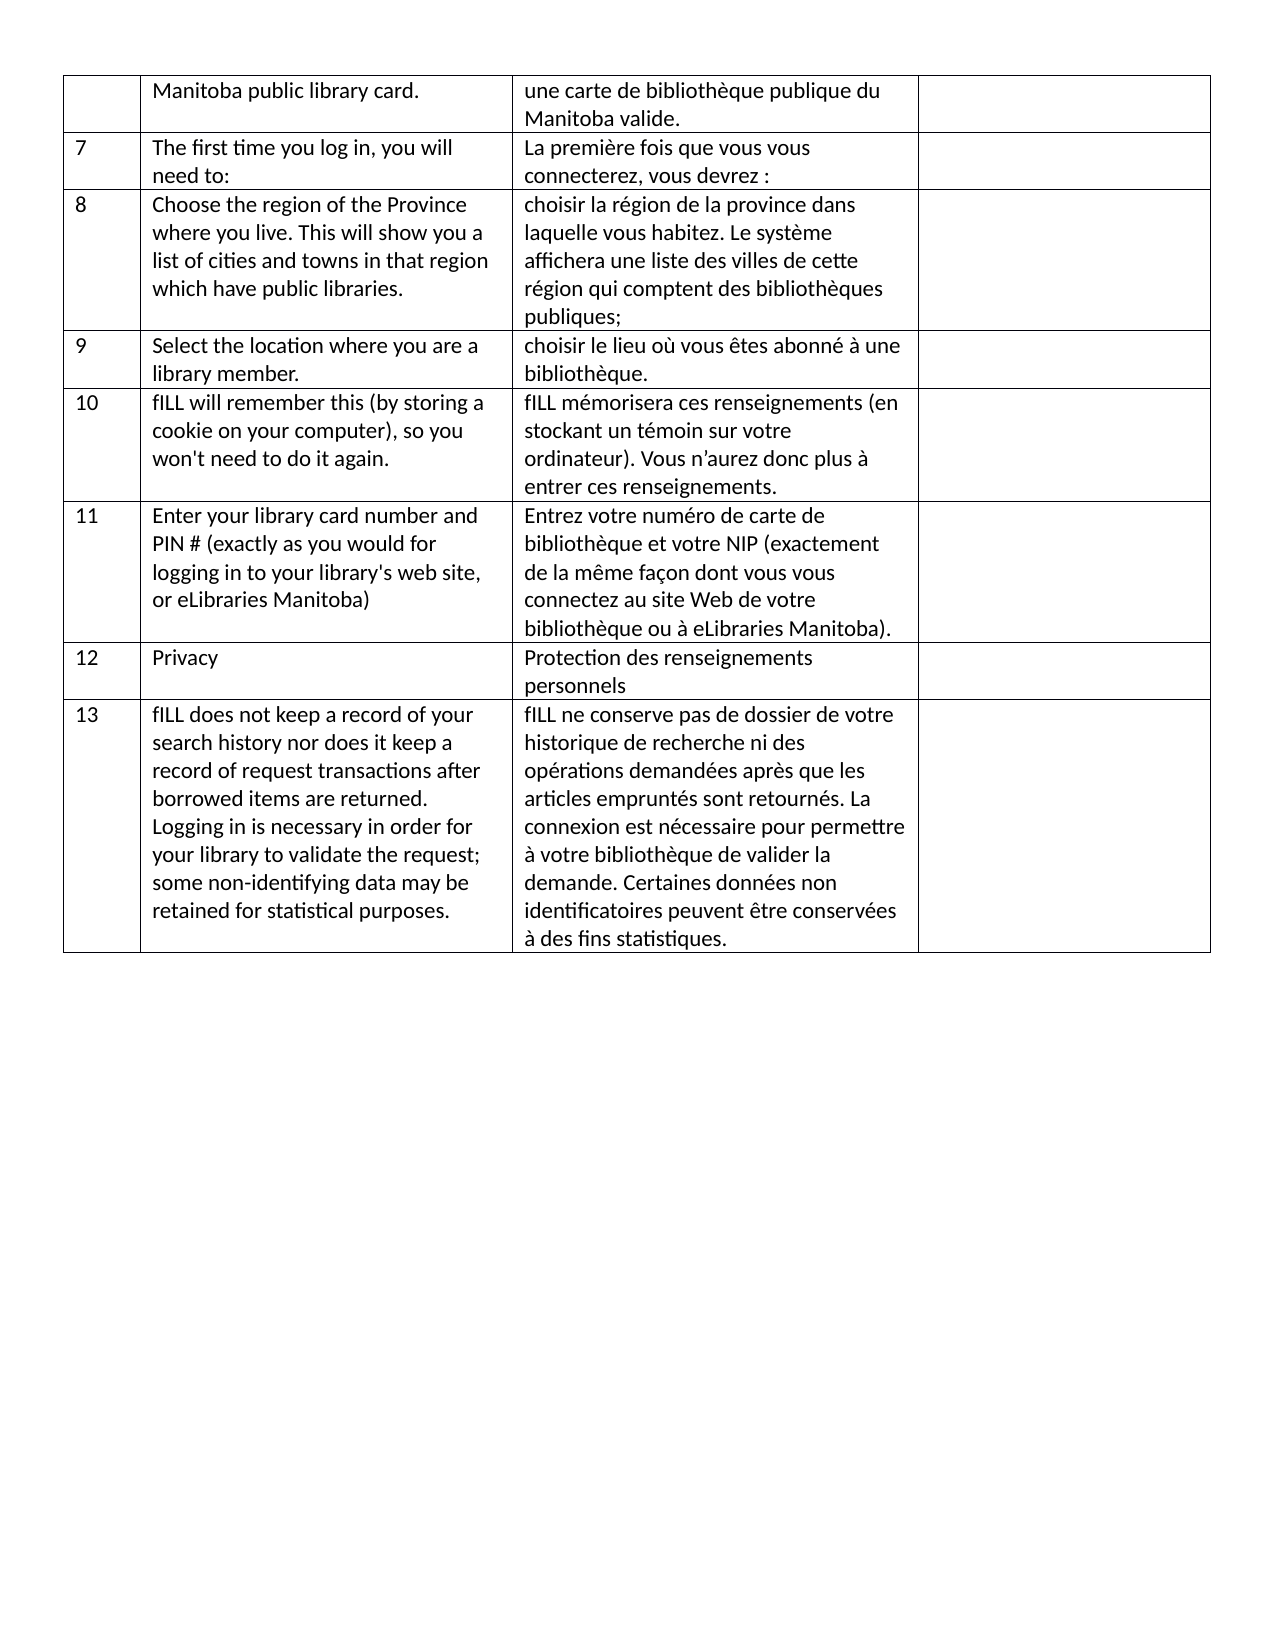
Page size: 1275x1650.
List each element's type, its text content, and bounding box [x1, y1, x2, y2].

table_cell [919, 643, 1210, 699]
table_cell [919, 700, 1210, 952]
table_cell fILL does not keep a record of your search history nor does it keep a record of request transactions after borrowed items are returned. Logging in is necessary in order for your library to validate the request; some non-identifying data may be retained for statistical purposes. [141, 700, 512, 952]
table_cell [64, 76, 140, 132]
table_cell 10 [64, 389, 140, 501]
table_cell Enter your library card number and PIN # (exactly as you would for logging in to your library's web site, or eLibraries Manitoba) [141, 502, 512, 642]
table_cell Entrez votre numéro de carte de bibliothèque et votre NIP (exactement de la même façon dont vous vous connectez au site Web de votre bibliothèque ou à eLibraries Manitoba). [513, 502, 918, 642]
table_cell [919, 389, 1210, 501]
table_cell Manitoba public library card. [141, 76, 512, 132]
table_cell The first time you log in, you will need to: [141, 133, 512, 189]
table_cell 11 [64, 502, 140, 642]
table_cell choisir le lieu où vous êtes abonné à une bibliothèque. [513, 331, 918, 387]
table_cell 12 [64, 643, 140, 699]
table_cell La première fois que vous vous connecterez, vous devrez : [513, 133, 918, 189]
table_cell 9 [64, 331, 140, 387]
table_cell Select the location where you are a library member. [141, 331, 512, 387]
table_cell Protection des renseignements personnels [513, 643, 918, 699]
table_cell 8 [64, 190, 140, 330]
table_cell 7 [64, 133, 140, 189]
table_cell Privacy [141, 643, 512, 699]
table_cell une carte de bibliothèque publique du Manitoba valide. [513, 76, 918, 132]
table_cell [919, 133, 1210, 189]
table_cell [919, 190, 1210, 330]
table_cell [919, 76, 1210, 132]
table_cell fILL mémorisera ces renseignements (en stockant un témoin sur votre ordinateur). Vous n’aurez donc plus à entrer ces renseignements. [513, 389, 918, 501]
table_cell 13 [64, 700, 140, 952]
table_cell Choose the region of the Province where you live. This will show you a list of cities and towns in that region which have public libraries. [141, 190, 512, 330]
table_cell choisir la région de la province dans laquelle vous habitez. Le système affichera une liste des villes de cette région qui comptent des bibliothèques publiques; [513, 190, 918, 330]
table_cell [919, 331, 1210, 387]
table_cell fILL ne conserve pas de dossier de votre historique de recherche ni des opérations demandées après que les articles empruntés sont retournés. La connexion est nécessaire pour permettre à votre bibliothèque de valider la demande. Certaines données non identificatoires peuvent être conservées à des fins statistiques. [513, 700, 918, 952]
table_cell fILL will remember this (by storing a cookie on your computer), so you won't need to do it again. [141, 389, 512, 501]
table_cell [919, 502, 1210, 642]
